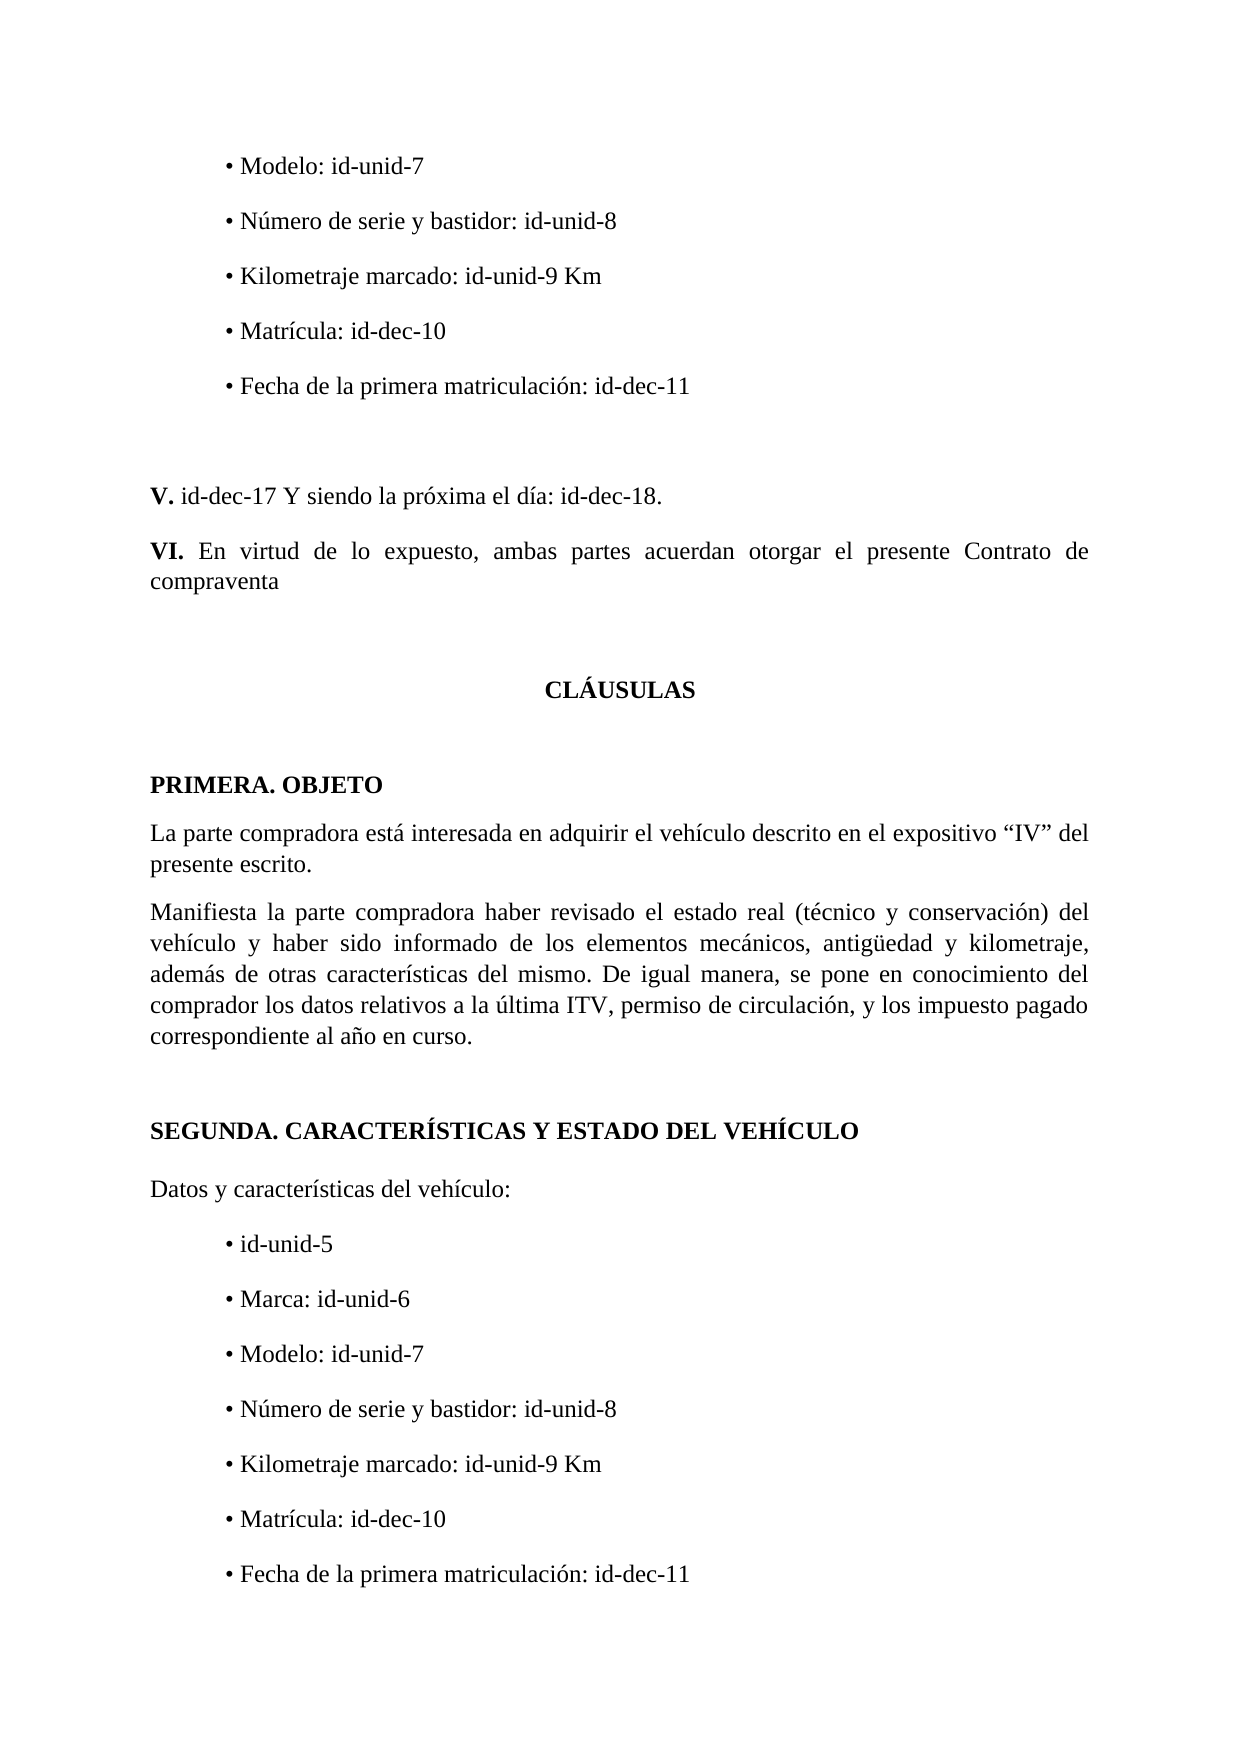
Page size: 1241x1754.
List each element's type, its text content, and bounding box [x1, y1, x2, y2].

text • Matrícula: id-dec-10 [225, 315, 1090, 345]
text • Fecha de la primera matriculación: id-dec-11 [225, 1557, 1090, 1587]
text VI. En virtud de lo expuesto, ambas partes acuerdan otorgar el presente Contrato de compraventa [150, 535, 1090, 595]
text Manifiesta la parte compradora haber revisado el estado real (técnico y conservación) del vehículo y haber sido informado de los elementos mecánicos, antigüedad y kilometraje, además de otras características del mismo. De igual manera, se pone en conocimiento del comprador los datos relativos a la última ITV, permiso de circulación, y los impuesto pagado correspondiente al año en curso. [150, 897, 1090, 1050]
text PRIMERA. OBJETO [150, 770, 1090, 799]
text CLÁUSULAS [150, 675, 1090, 704]
text • Matrícula: id-dec-10 [225, 1502, 1090, 1532]
text • Número de serie y bastidor: id-unid-8 [225, 1392, 1090, 1422]
text • Marca: id-unid-6 [225, 1282, 1090, 1312]
text • Fecha de la primera matriculación: id-dec-11 [225, 370, 1090, 400]
text • Modelo: id-unid-7 [225, 1337, 1090, 1367]
text • Kilometraje marcado: id-unid-9 Km [225, 1447, 1090, 1477]
text V. id-dec-17 Y siendo la próxima el día: id-dec-18. [150, 480, 1090, 510]
text Datos y características del vehículo: [150, 1172, 1090, 1202]
text • Modelo: id-unid-7 [225, 150, 1090, 180]
text • Número de serie y bastidor: id-unid-8 [225, 205, 1090, 235]
text • id-unid-5 [225, 1227, 1090, 1257]
text • Kilometraje marcado: id-unid-9 Km [225, 260, 1090, 290]
text La parte compradora está interesada en adquirir el vehículo descrito en el expositivo “IV” del presente escrito. [150, 818, 1090, 878]
text SEGUNDA. CARACTERÍSTICAS Y ESTADO DEL VEHÍCULO [150, 1116, 1090, 1145]
